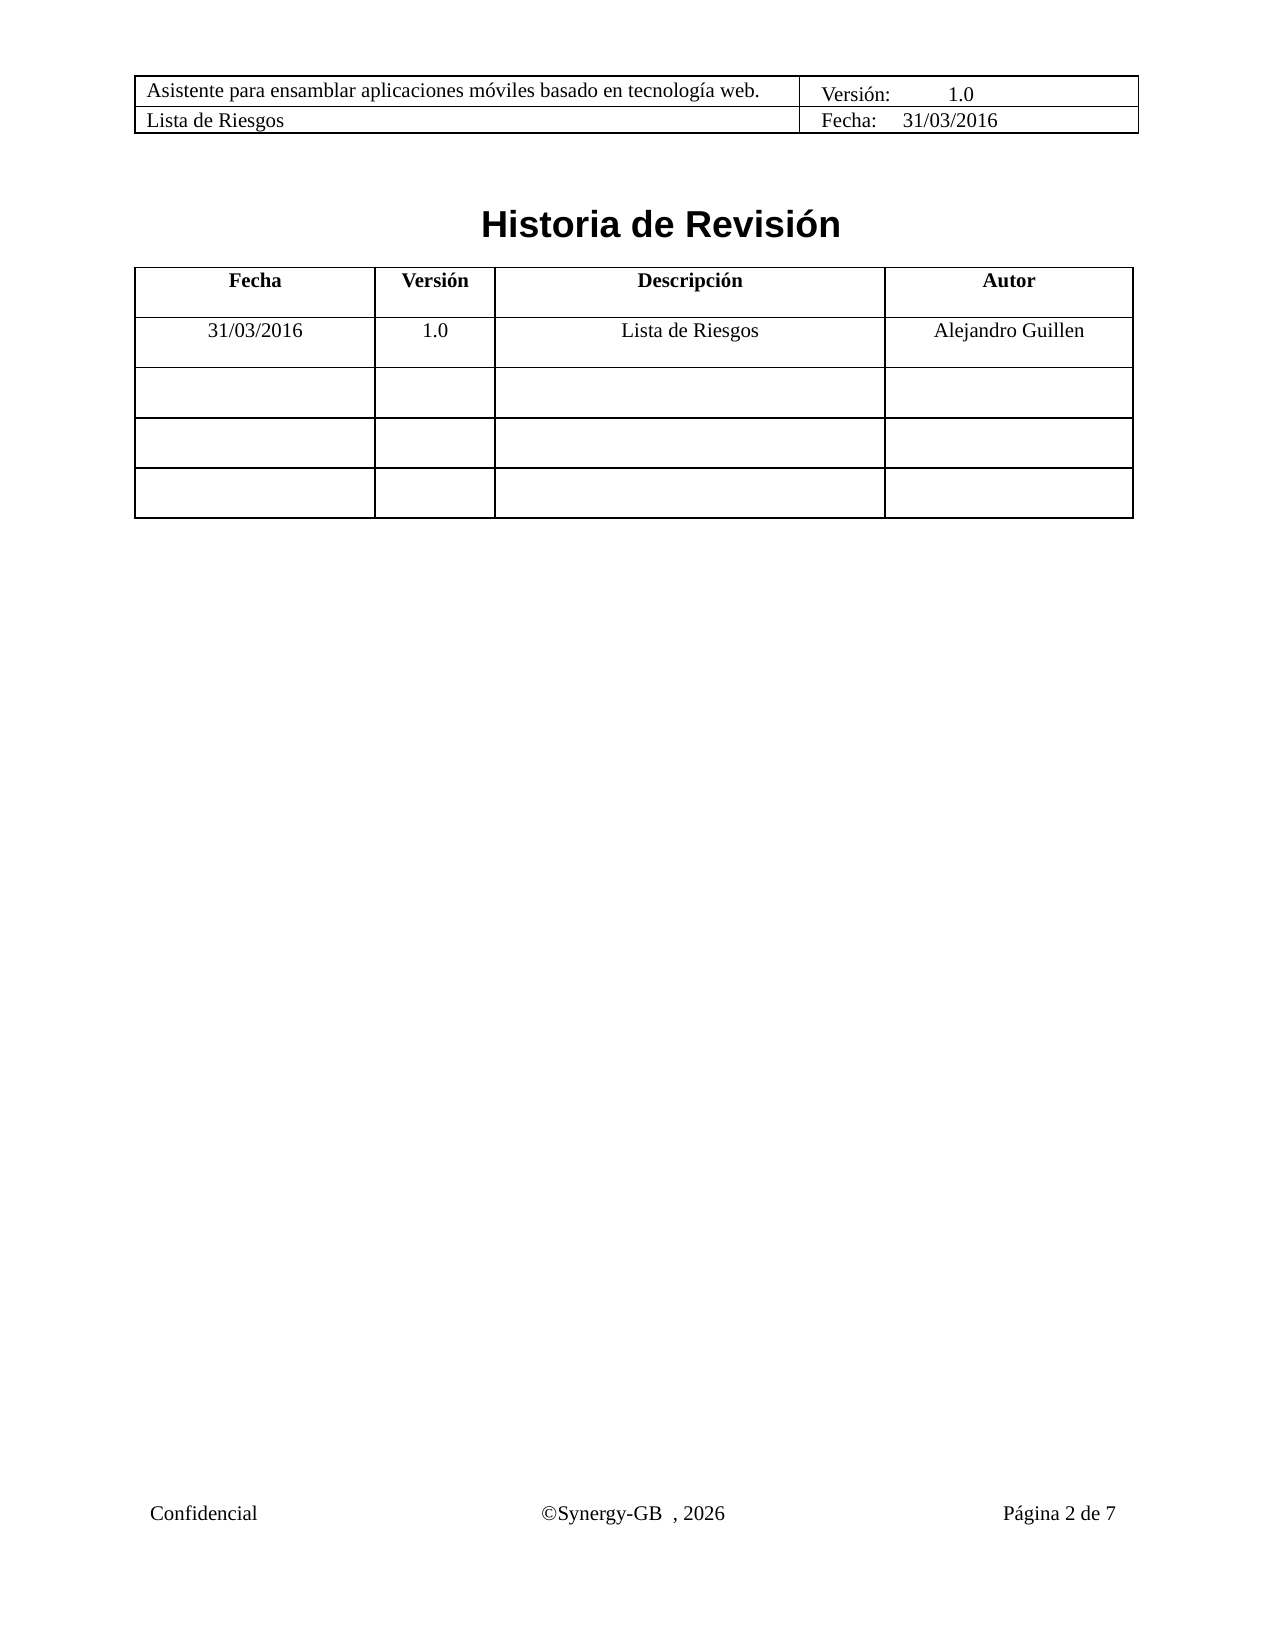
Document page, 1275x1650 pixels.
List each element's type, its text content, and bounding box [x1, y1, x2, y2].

table_cell 31/03/2016 [136, 318, 374, 367]
table_header Autor [886, 268, 1132, 317]
table_cell Lista de Riesgos [496, 318, 884, 367]
table_cell [886, 368, 1132, 417]
subtitle Historia de Revisión [150, 202, 1172, 245]
table_header Fecha [136, 268, 374, 317]
table_cell [886, 469, 1132, 517]
table_cell 1.0 [376, 318, 494, 367]
table_cell [496, 419, 884, 467]
table_cell Alejandro Guillen [886, 318, 1132, 367]
table_cell [496, 368, 884, 417]
table_header Descripción [496, 268, 884, 317]
table_cell [376, 469, 494, 517]
table_cell [136, 419, 374, 467]
table_cell [136, 368, 374, 417]
table_cell [136, 469, 374, 517]
table_header Versión [376, 268, 494, 317]
table_cell [376, 368, 494, 417]
table_cell [496, 469, 884, 517]
table_cell [376, 419, 494, 467]
table_cell [886, 419, 1132, 467]
